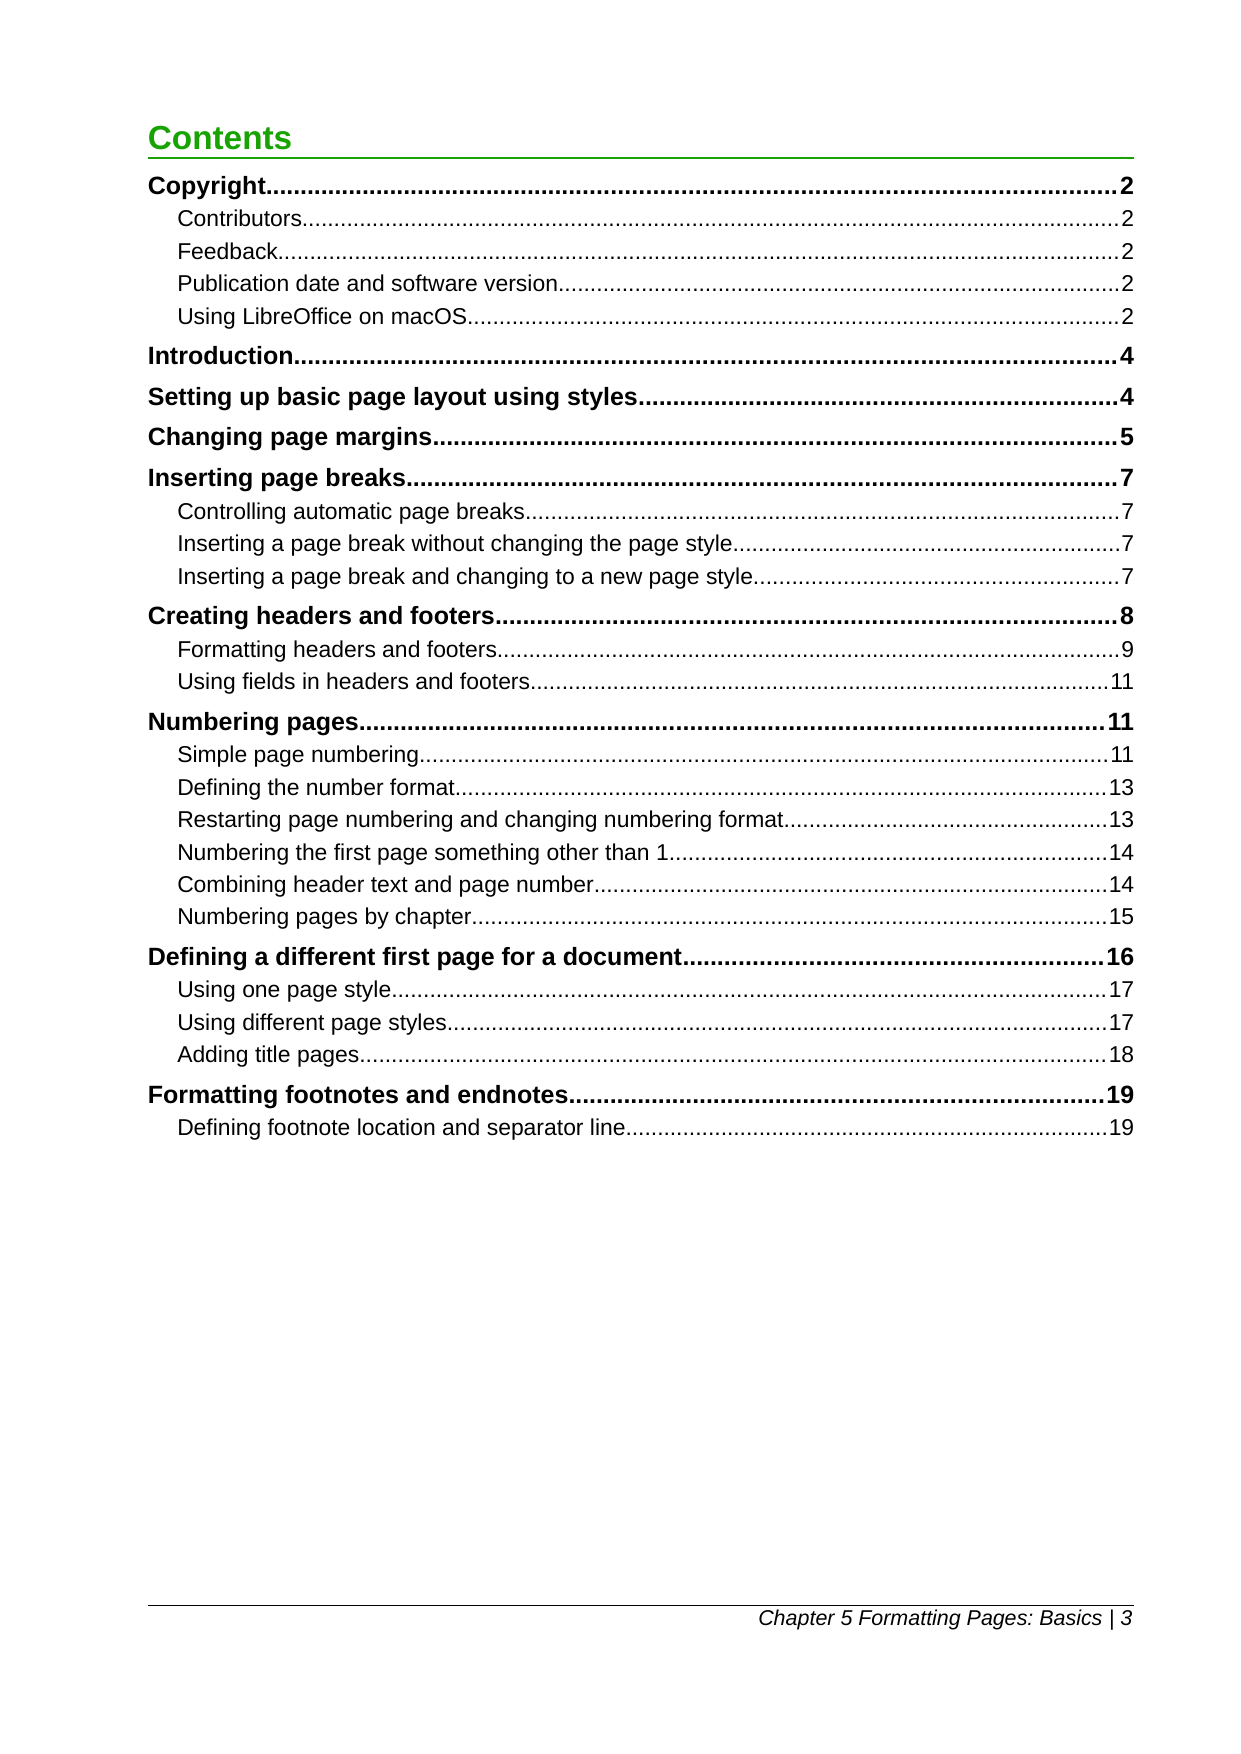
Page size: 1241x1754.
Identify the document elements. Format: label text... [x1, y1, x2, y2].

text Numbering pages 11 [148, 707, 1134, 735]
text Using LibreOffice on macOS 2 [177, 303, 1134, 329]
subtitle Contents [148, 118, 1134, 157]
text Numbering pages by chapter 15 [177, 903, 1134, 930]
text Setting up basic page layout using styles 4 [148, 382, 1134, 410]
text Formatting footnotes and endnotes 19 [148, 1079, 1134, 1108]
text Publication date and software version 2 [177, 270, 1134, 297]
text Contributors 2 [177, 205, 1134, 232]
text Inserting a page break without changing the page style 7 [177, 530, 1134, 557]
text Inserting a page break and changing to a new page style 7 [177, 563, 1134, 589]
text Introduction 4 [148, 341, 1134, 370]
text Defining a different first page for a document 16 [148, 942, 1134, 970]
text Changing page margins 5 [148, 422, 1134, 451]
text Inserting page breaks 7 [148, 463, 1134, 492]
text Copyright 2 [148, 171, 1134, 199]
text Combining header text and page number 14 [177, 871, 1134, 897]
text Defining footnote location and separator line 19 [177, 1114, 1134, 1141]
text Simple page numbering 11 [177, 741, 1134, 768]
text Adding title pages 18 [177, 1041, 1134, 1068]
text Restarting page numbering and changing numbering format 13 [177, 806, 1134, 832]
text Creating headers and footers 8 [148, 601, 1134, 630]
text Numbering the first page something other than 1 14 [177, 838, 1134, 865]
text Formatting headers and footers 9 [177, 636, 1134, 662]
text Using one page style 17 [177, 976, 1134, 1003]
text Defining the number format 13 [177, 774, 1134, 800]
text Controlling automatic page breaks 7 [177, 498, 1134, 524]
text Using different page styles 17 [177, 1009, 1134, 1035]
text Feedback 2 [177, 238, 1134, 264]
text Using fields in headers and footers 11 [177, 668, 1134, 694]
